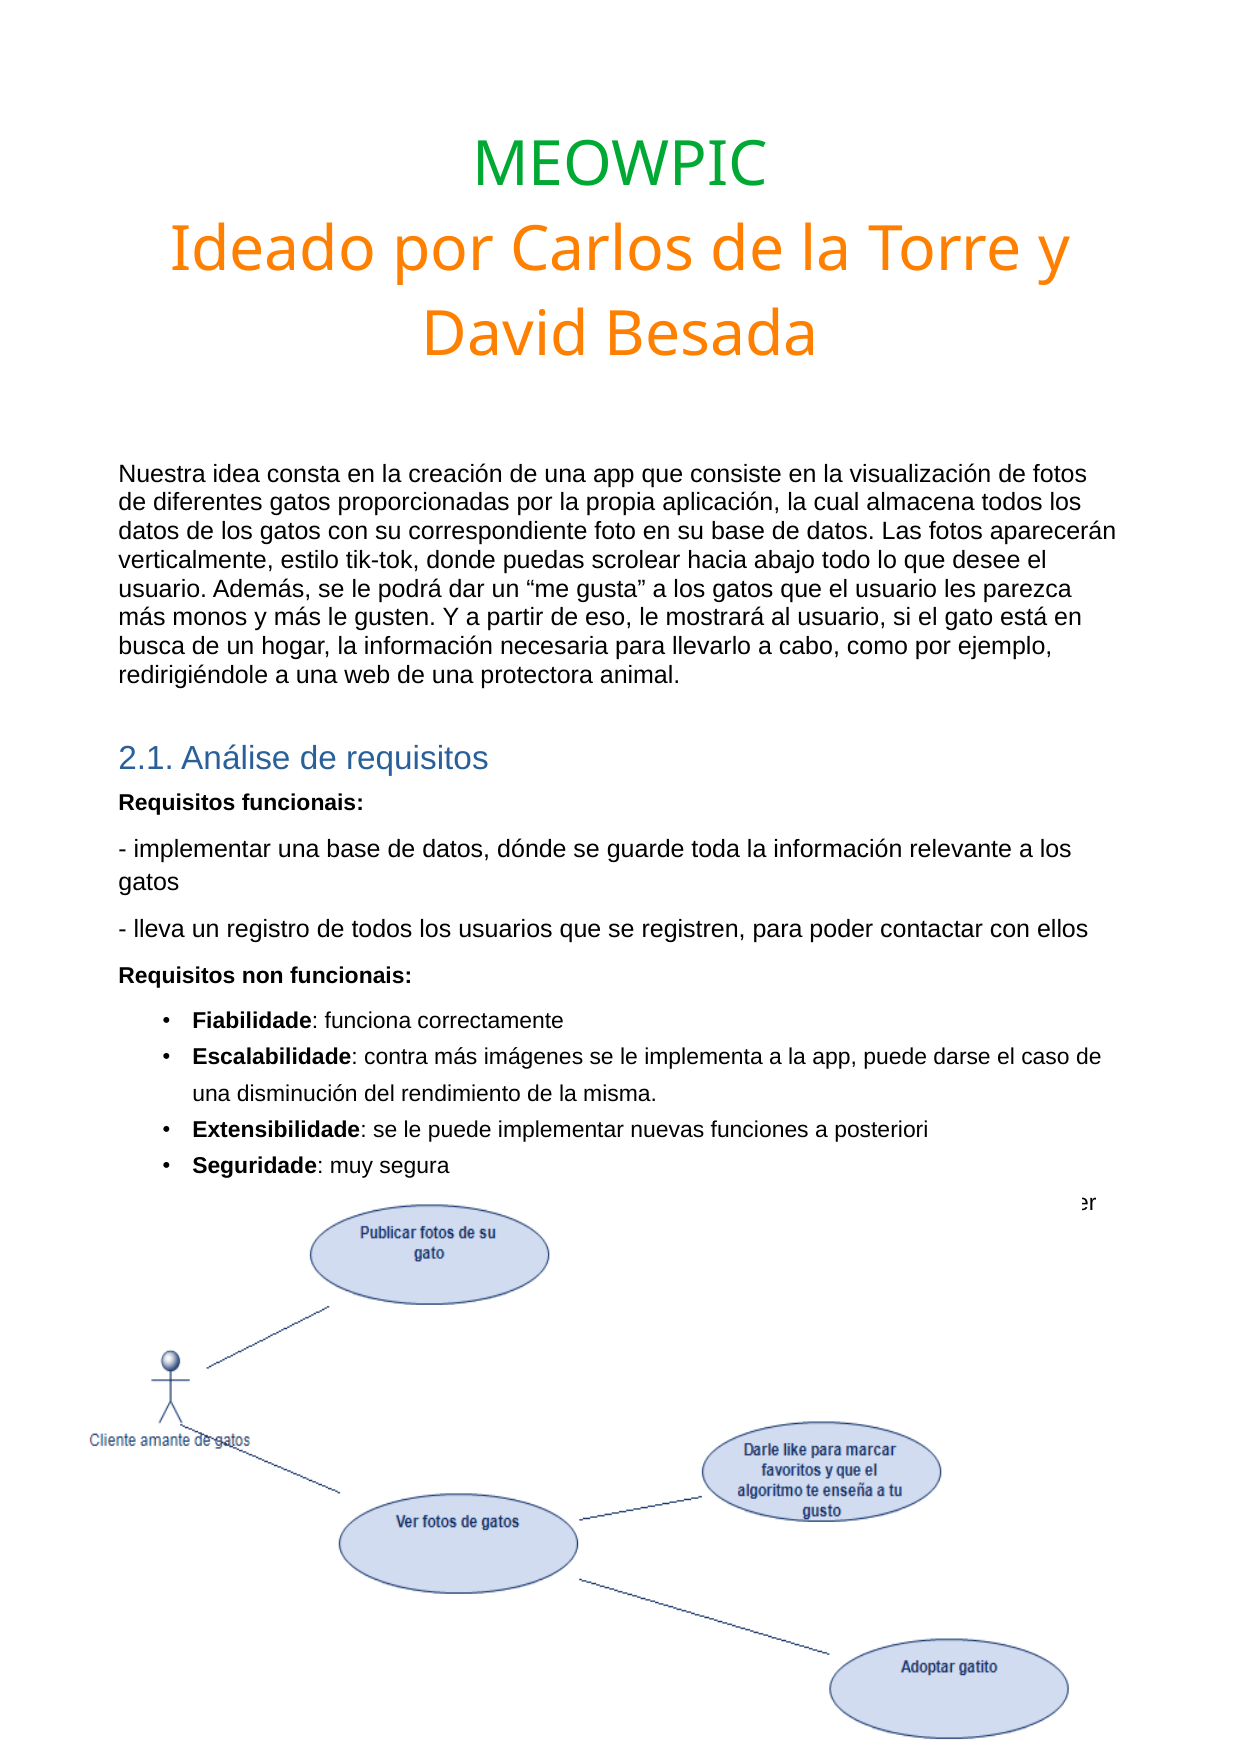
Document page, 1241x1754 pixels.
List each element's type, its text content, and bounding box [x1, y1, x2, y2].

text Requisitos funcionais: [118, 789, 1122, 815]
text Nuestra idea consta en la creación de una app que consiste en la visualización de fotos de diferentes gatos proporcionadas por la propia aplicación, la cual almacena todos los datos de los gatos con su correspondiente foto en su base de datos. Las fotos aparecerán verticalmente, estilo tik-tok, donde puedas scrolear hacia abajo todo lo que desee el usuario. Además, se le podrá dar un “me gusta” a los gatos que el usuario les parezca más monos y más le gusten. Y a partir de eso, le mostrará al usuario, si el gato está en busca de un hogar, la información necesaria para llevarlo a cabo, como por ejemplo, redirigiéndole a una web de una protectora animal. [118, 458, 1122, 688]
text MEOWPIC [118, 118, 1122, 203]
list Extensibilidade: se le puede implementar nuevas funciones a posteriori [162, 1116, 1122, 1142]
list Fiabilidade: funciona correctamente [162, 1007, 1122, 1033]
subtitle 2.1. Análise de requisitos [118, 738, 1122, 777]
text Requisitos non funcionais: [118, 962, 1122, 988]
list Seguridade: muy segura [162, 1152, 1122, 1179]
text Ideado por Carlos de la Torre y David Besada [118, 203, 1122, 373]
text - lleva un registro de todos los usuarios que se registren, para poder contactar con ellos [118, 914, 1122, 943]
list Escalabilidade: contra más imágenes se le implementa a la app, puede darse el caso de una disminución del rendimiento de la misma. [162, 1043, 1122, 1106]
text - implementar una base de datos, dónde se guarde toda la información relevante a los gatos [118, 834, 1122, 896]
picture [78, 1192, 1082, 1754]
list Mantebilidade: tiene un alto grado de mantenibilidad, no sería nada complicado resolver cualquier tipo de problema [162, 1189, 1122, 1251]
